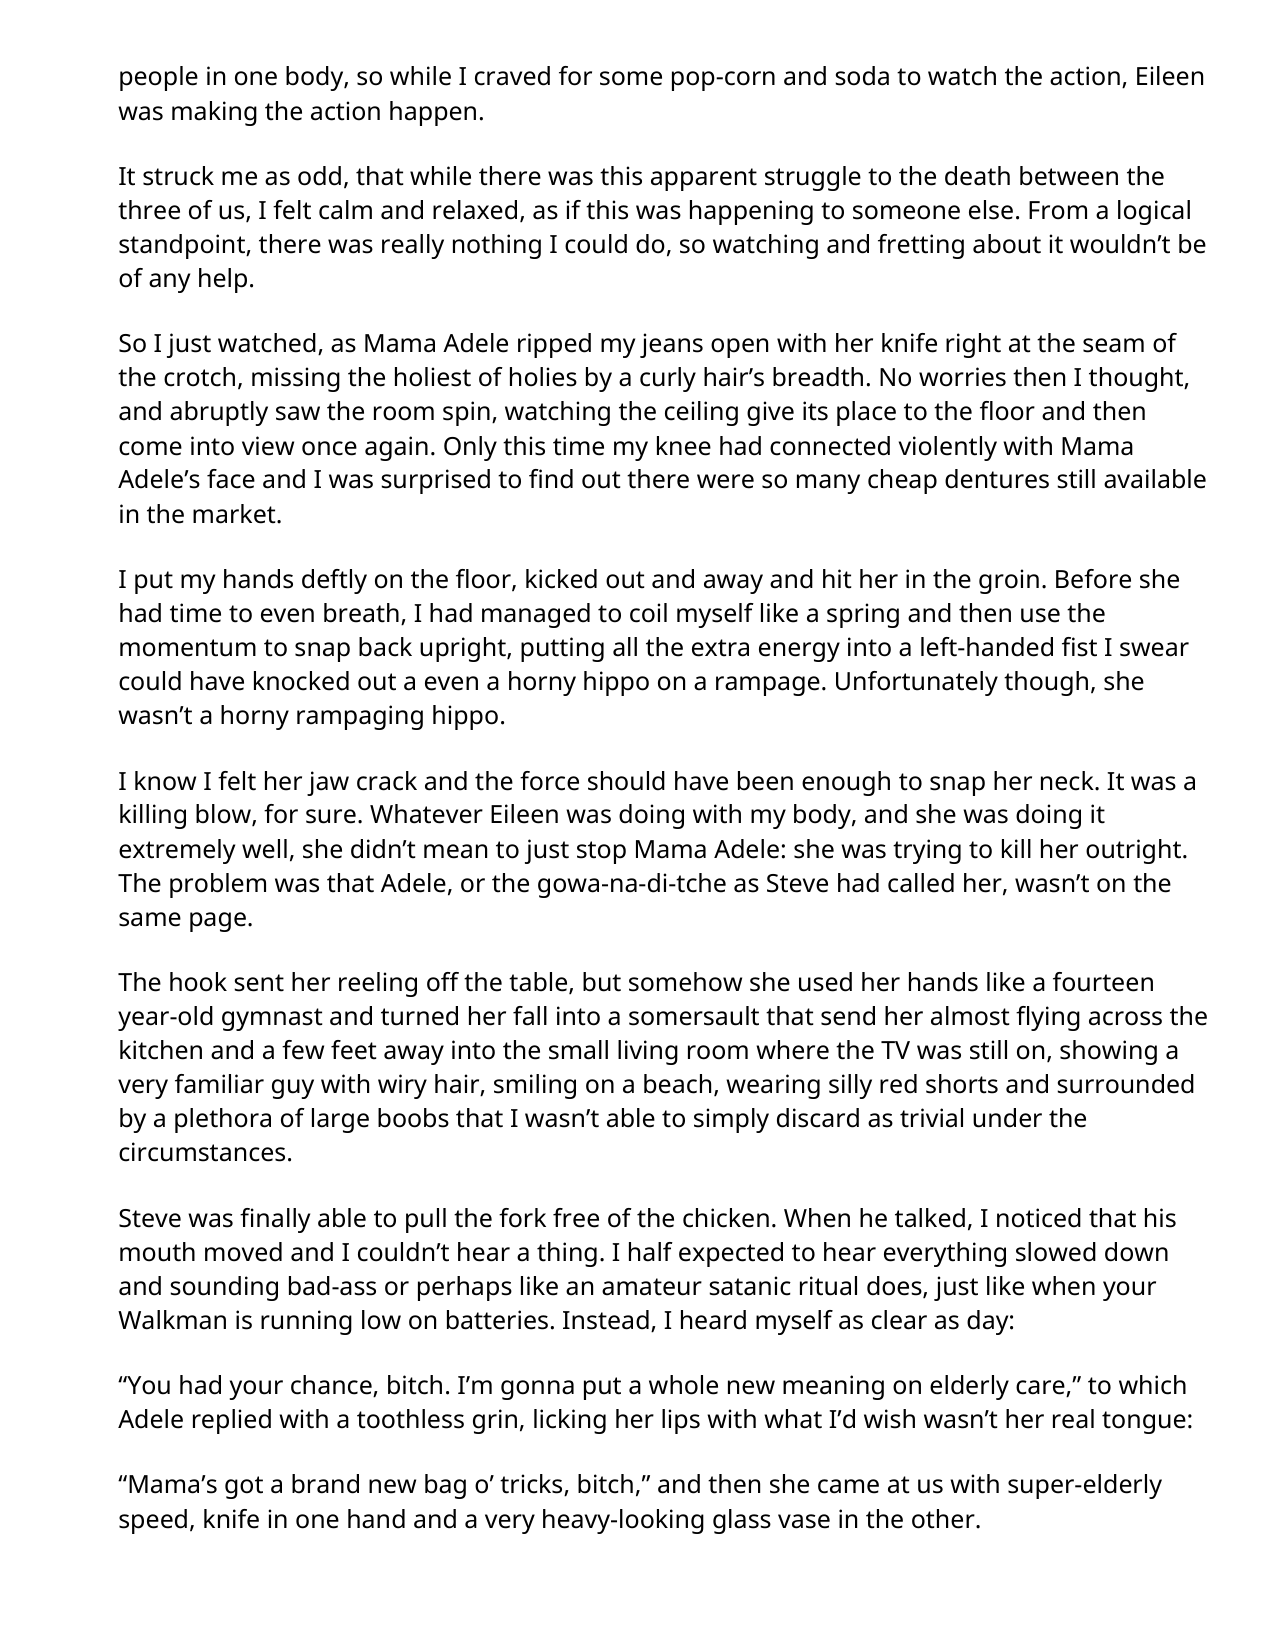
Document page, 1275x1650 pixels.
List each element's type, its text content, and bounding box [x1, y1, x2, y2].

text Steve was finally able to pull the fork free of the chicken. When he talked, I noticed that his mouth moved and I couldn’t hear a thing. I half expected to hear everything slowed down and sounding bad-ass or perhaps like an amateur satanic ritual does, just like when your Walkman is running low on batteries. Instead, I heard myself as clear as day: [118, 1200, 1216, 1337]
text So I just watched, as Mama Adele ripped my jeans open with her knife right at the seam of the crotch, missing the holiest of holies by a curly hair’s breadth. No worries then I thought, and abruptly saw the room spin, watching the ceiling give its place to the floor and then come into view once again. Only this time my knee had connected violently with Mama Adele’s face and I was surprised to find out there were so many cheap dentures still available in the market. [118, 326, 1216, 530]
text I know I felt her jaw crack and the force should have been enough to snap her neck. It was a killing blow, for sure. Whatever Eileen was doing with my body, and she was doing it extremely well, she didn’t mean to just stop Mama Adele: she was trying to kill her outright. The problem was that Adele, or the gowa-na-di-tche as Steve had called her, wasn’t on the same page. [118, 763, 1216, 933]
text “Mama’s got a brand new bag o’ tricks, bitch,” and then she came at us with super-elderly speed, knife in one hand and a very heavy-looking glass vase in the other. [118, 1467, 1216, 1535]
text people in one body, so while I craved for some pop-corn and soda to watch the action, Eileen was making the action happen. [118, 59, 1216, 127]
text It struck me as odd, that while there was this apparent struggle to the death between the three of us, I felt calm and relaxed, as if this was happening to someone else. From a logical standpoint, there was really nothing I could do, so watching and fretting about it wouldn’t be of any help. [118, 158, 1216, 295]
text The hook sent her reeling off the table, but somehow she used her hands like a fourteen year-old gymnast and turned her fall into a somersault that send her almost flying across the kitchen and a few feet away into the small living room where the TV was still on, showing a very familiar guy with wiry hair, smiling on a beach, wearing silly red shorts and surrounded by a plethora of large boobs that I wasn’t able to simply discard as trivial under the circumstances. [118, 965, 1216, 1169]
text I put my hands deftly on the floor, kicked out and away and hit her in the groin. Before she had time to even breath, I had managed to coil myself like a spring and then use the momentum to snap back upright, putting all the extra energy into a left-handed fist I swear could have knocked out a even a horny hippo on a rampage. Unfortunately though, she wasn’t a horny rampaging hippo. [118, 562, 1216, 732]
text “You had your chance, bitch. I’m gonna put a whole new meaning on elderly care,” to which Adele replied with a toothless grin, licking her lips with what I’d wish wasn’t her real tongue: [118, 1368, 1216, 1436]
